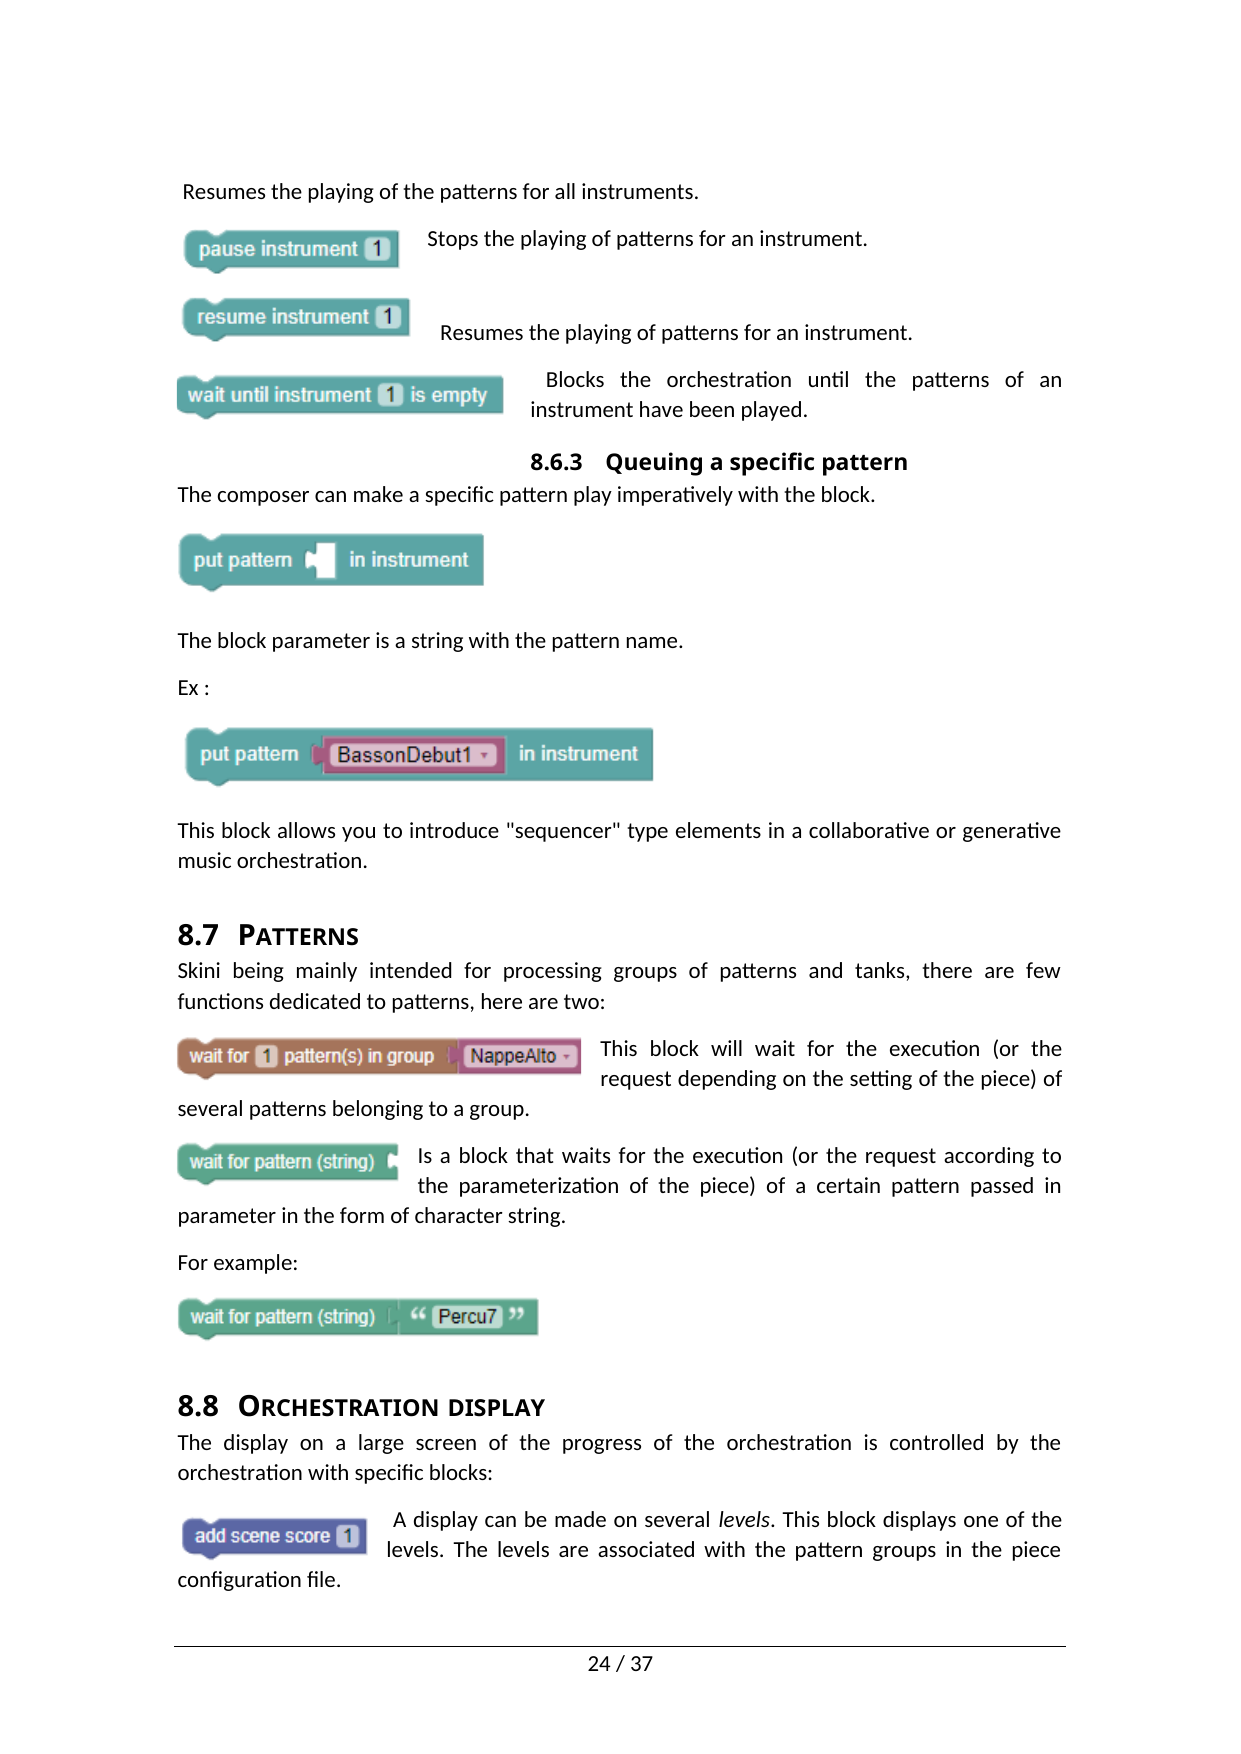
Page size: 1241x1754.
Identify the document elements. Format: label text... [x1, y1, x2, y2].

text Blocks the orchestration until the patterns of an instrument have been played. [177, 365, 1063, 423]
subtitle Queuing a specific pattern [177, 446, 1063, 477]
text The block parameter is a string with the pattern name. [177, 627, 1063, 655]
picture [182, 720, 658, 797]
picture [179, 293, 411, 347]
subtitle Patterns [177, 914, 1063, 953]
text Resumes the playing of the patterns for all instruments. [177, 177, 1063, 205]
text Ex : [177, 673, 1063, 702]
text Skini being mainly intended for processing groups of patterns and tanks, there are few functions dedicated to patterns, here are two: [177, 957, 1063, 1015]
picture [179, 229, 404, 283]
picture [177, 526, 495, 608]
text Stops the playing of patterns for an instrument. [177, 224, 1063, 252]
picture [176, 1141, 399, 1188]
picture [176, 1033, 582, 1087]
text This block allows you to introduce "sequencer" type elements in a collaborative or generative music orchestration. [177, 816, 1063, 874]
picture [181, 1511, 368, 1565]
text A display can be made on several levels. This block displays one of the levels. The levels are associated with the pattern groups in the piece configuration file. [177, 1505, 1063, 1593]
text Resumes the playing of patterns for an instrument. [411, 318, 1063, 346]
text The composer can make a specific pattern play imperatively with the block. [177, 480, 1063, 508]
text This block will wait for the execution (or the request depending on the setting of the piece) of several patterns belonging to a group. [177, 1034, 1063, 1122]
text For example: [177, 1248, 1063, 1276]
picture [177, 1295, 542, 1346]
text The display on a large screen of the progress of the orchestration is controlled by the orchestration with specific blocks: [177, 1428, 1063, 1486]
subtitle Orchestration display [177, 1385, 1063, 1424]
picture [176, 369, 512, 439]
text Is a block that waits for the execution (or the request according to the parameterization of the piece) of a certain pattern passed in parameter in the form of character string. [177, 1141, 1063, 1229]
